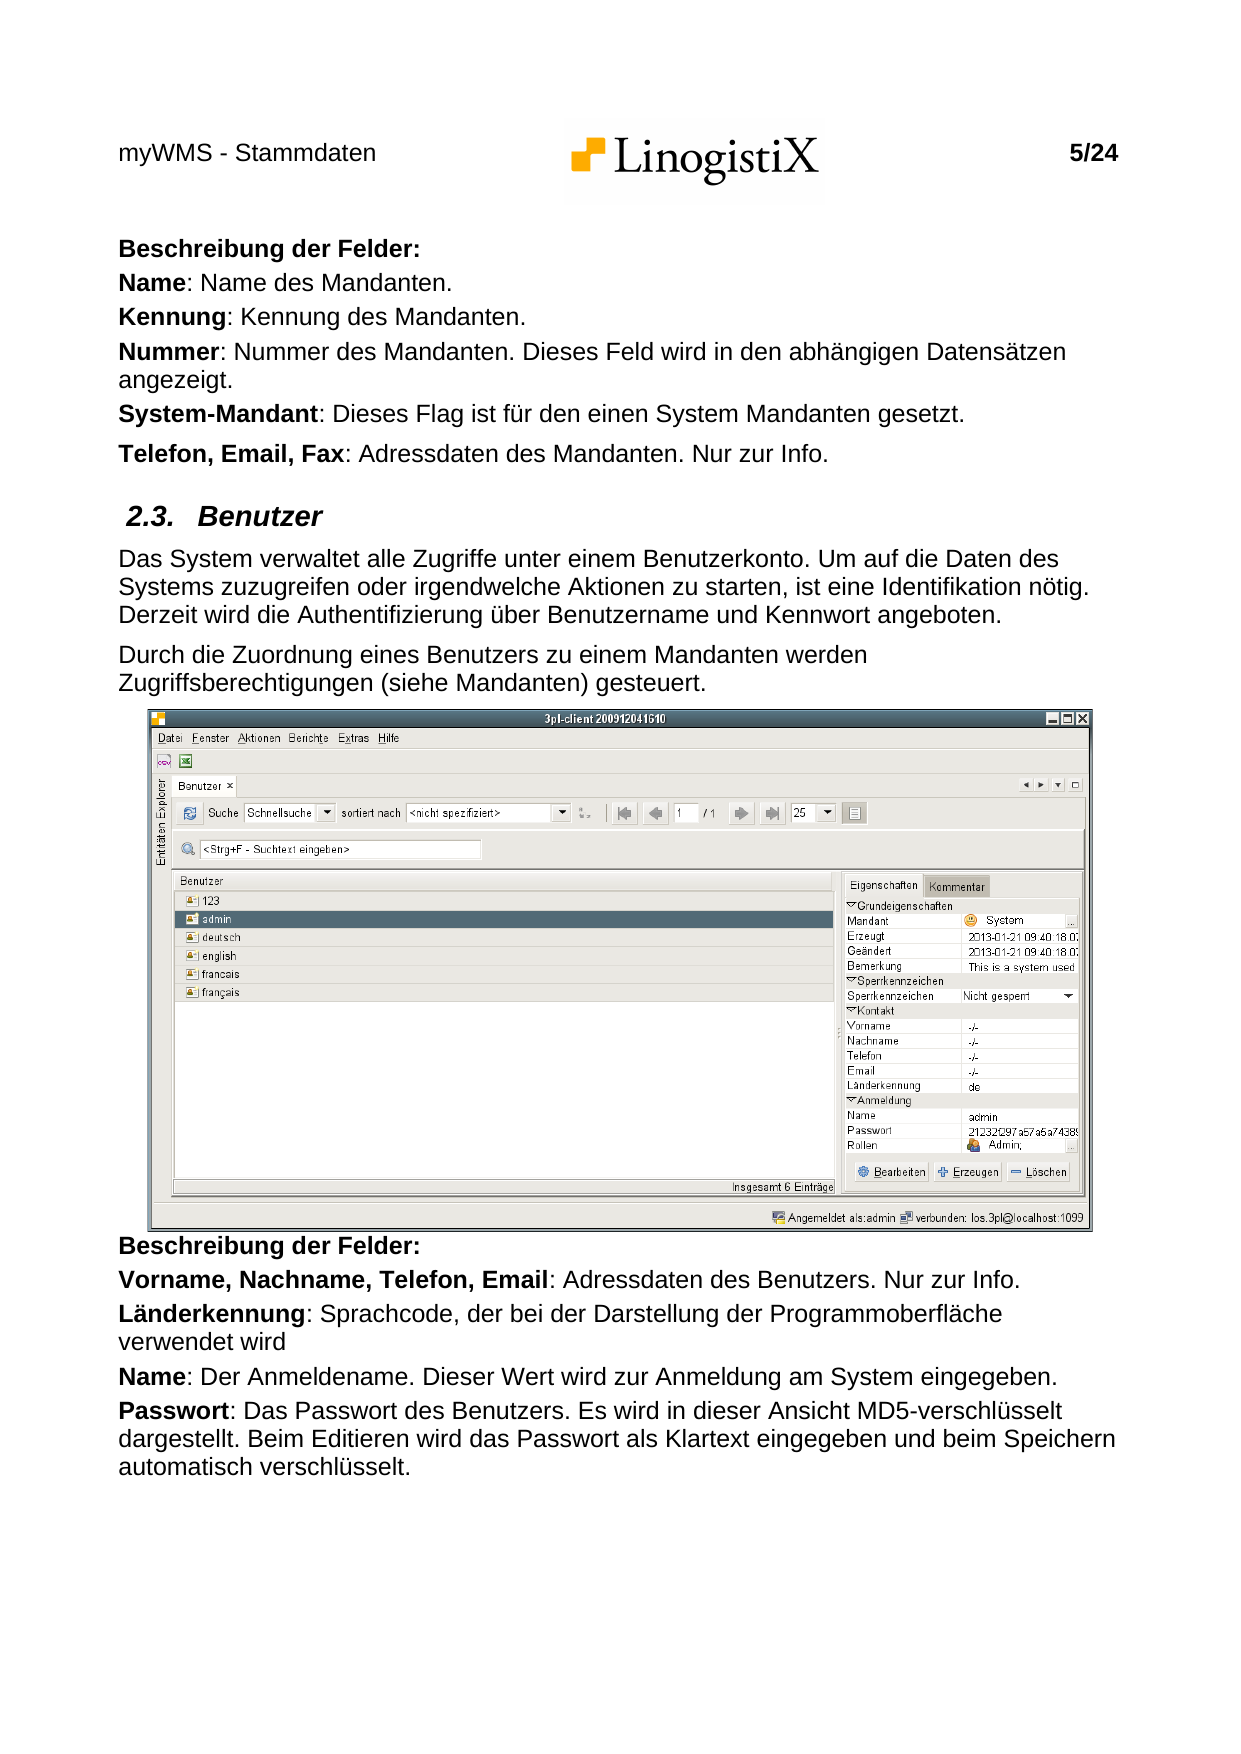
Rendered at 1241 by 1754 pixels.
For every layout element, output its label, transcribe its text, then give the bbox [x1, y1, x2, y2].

picture [147, 709, 1093, 1232]
text Durch die Zuordnung eines Benutzers zu einem Mandanten werden Zugriffsberechtigungen (siehe Mandanten) gesteuert. [118, 641, 1122, 697]
picture [564, 118, 825, 205]
text Name: Name des Mandanten. [118, 269, 1122, 297]
text Länderkennung: Sprachcode, der bei der Darstellung der Programmoberfläche verwendet wird [118, 1300, 1122, 1356]
text Passwort: Das Passwort des Benutzers. Es wird in dieser Ansicht MD5-verschlüsselt dargestellt. Beim Editieren wird das Passwort als Klartext eingegeben und beim Speichern automatisch verschlüsselt. [118, 1397, 1122, 1481]
text Beschreibung der Felder: [118, 709, 1122, 1259]
text Das System verwaltet alle Zugriffe unter einem Benutzerkonto. Um auf die Daten des Systems zuzugreifen oder irgendwelche Aktionen zu starten, ist eine Identifikation nötig. Derzeit wird die Authentifizierung über Benutzername und Kennwort angeboten. [118, 545, 1122, 628]
text Nummer: Nummer des Mandanten. Dieses Feld wird in den abhängigen Datensätzen angezeigt. [118, 338, 1122, 393]
text Kennung: Kennung des Mandanten. [118, 303, 1122, 331]
text System-Mandant: Dieses Flag ist für den einen System Mandanten gesetzt. [118, 400, 1122, 428]
text Name: Der Anmeldename. Dieser Wert wird zur Anmeldung am System eingegeben. [118, 1362, 1122, 1390]
text Vorname, Nachname, Telefon, Email: Adressdaten des Benutzers. Nur zur Info. [118, 1266, 1122, 1294]
text Telefon, Email, Fax: Adressdaten des Mandanten. Nur zur Info. [118, 440, 1122, 468]
text Beschreibung der Felder: [118, 234, 1122, 262]
subtitle Benutzer [118, 500, 1122, 532]
